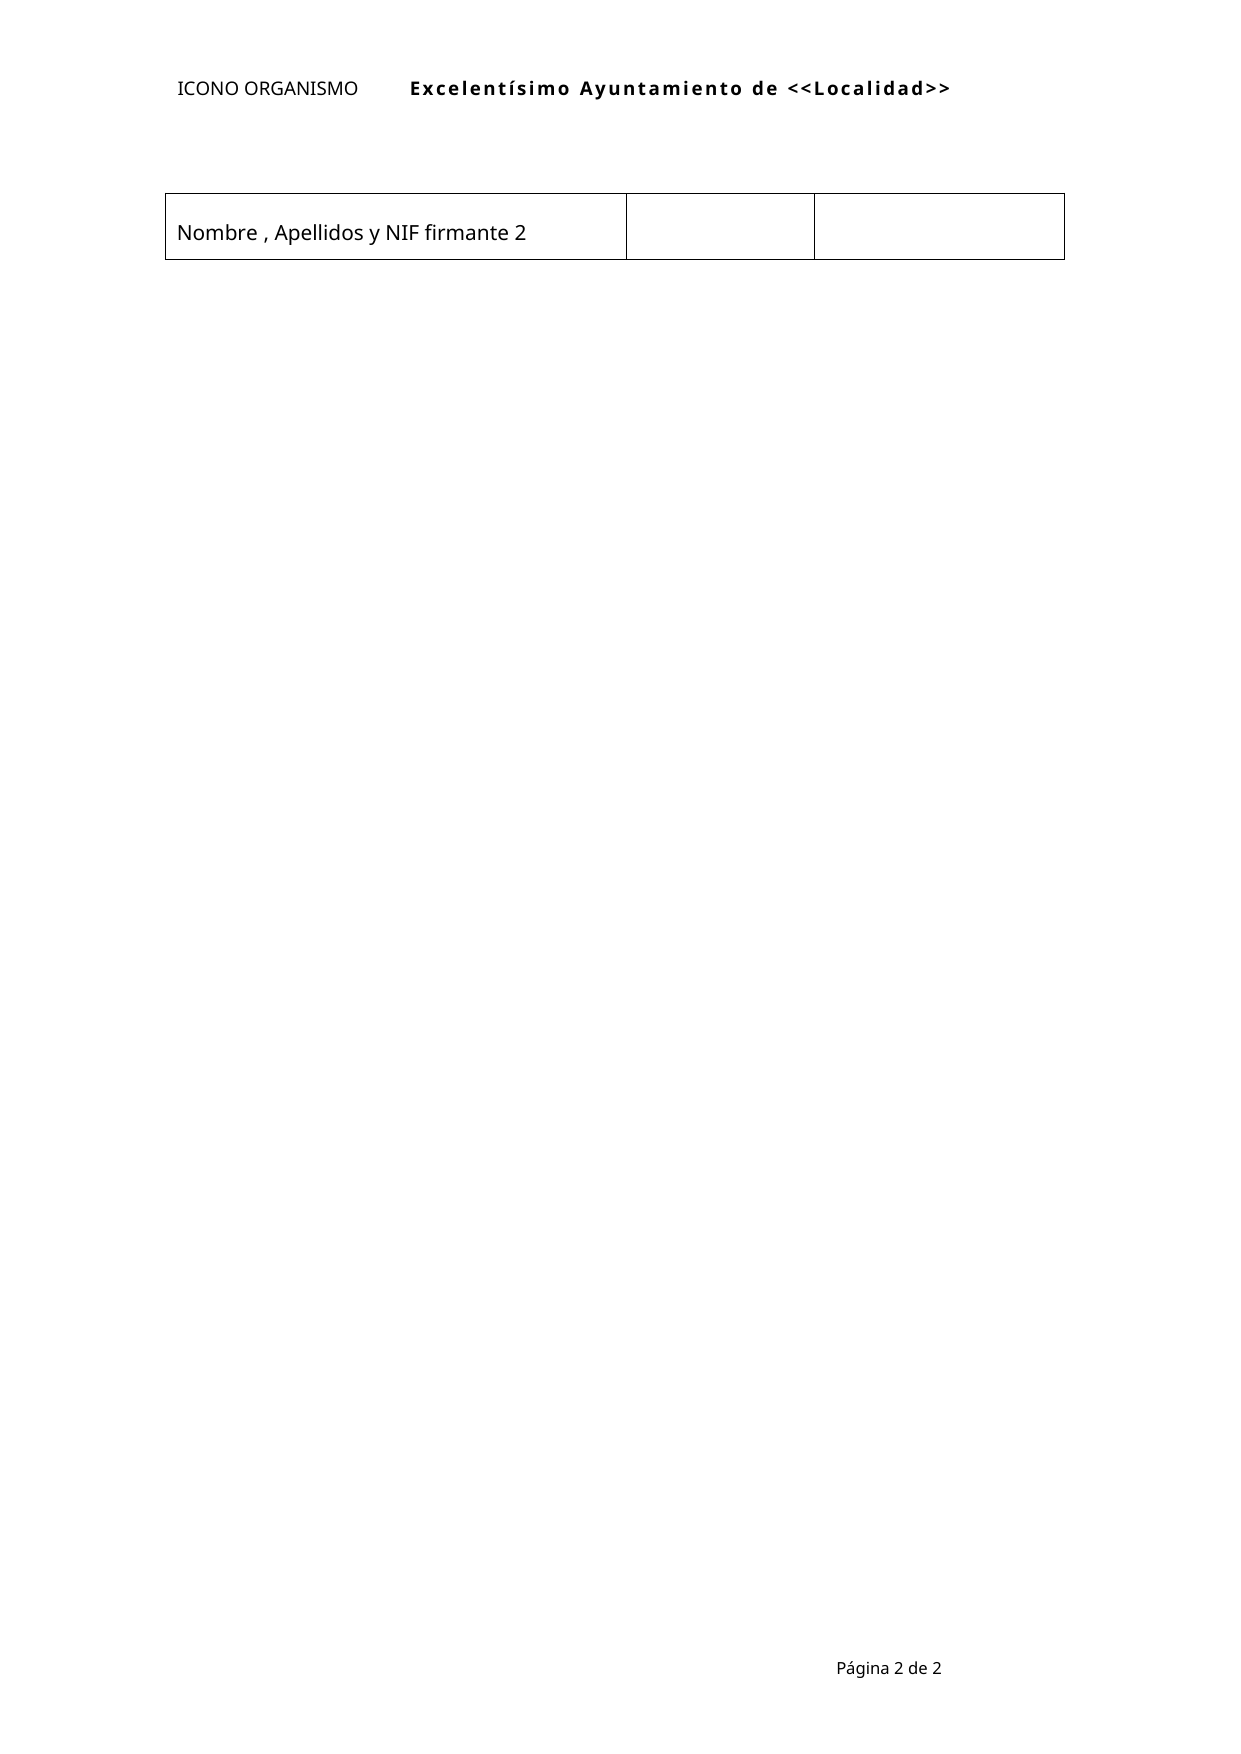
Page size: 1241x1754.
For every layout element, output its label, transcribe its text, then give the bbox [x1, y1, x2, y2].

table_cell [815, 194, 1064, 259]
table_cell Nombre , Apellidos y NIF firmante 2 [166, 194, 626, 259]
table_cell [627, 194, 814, 259]
